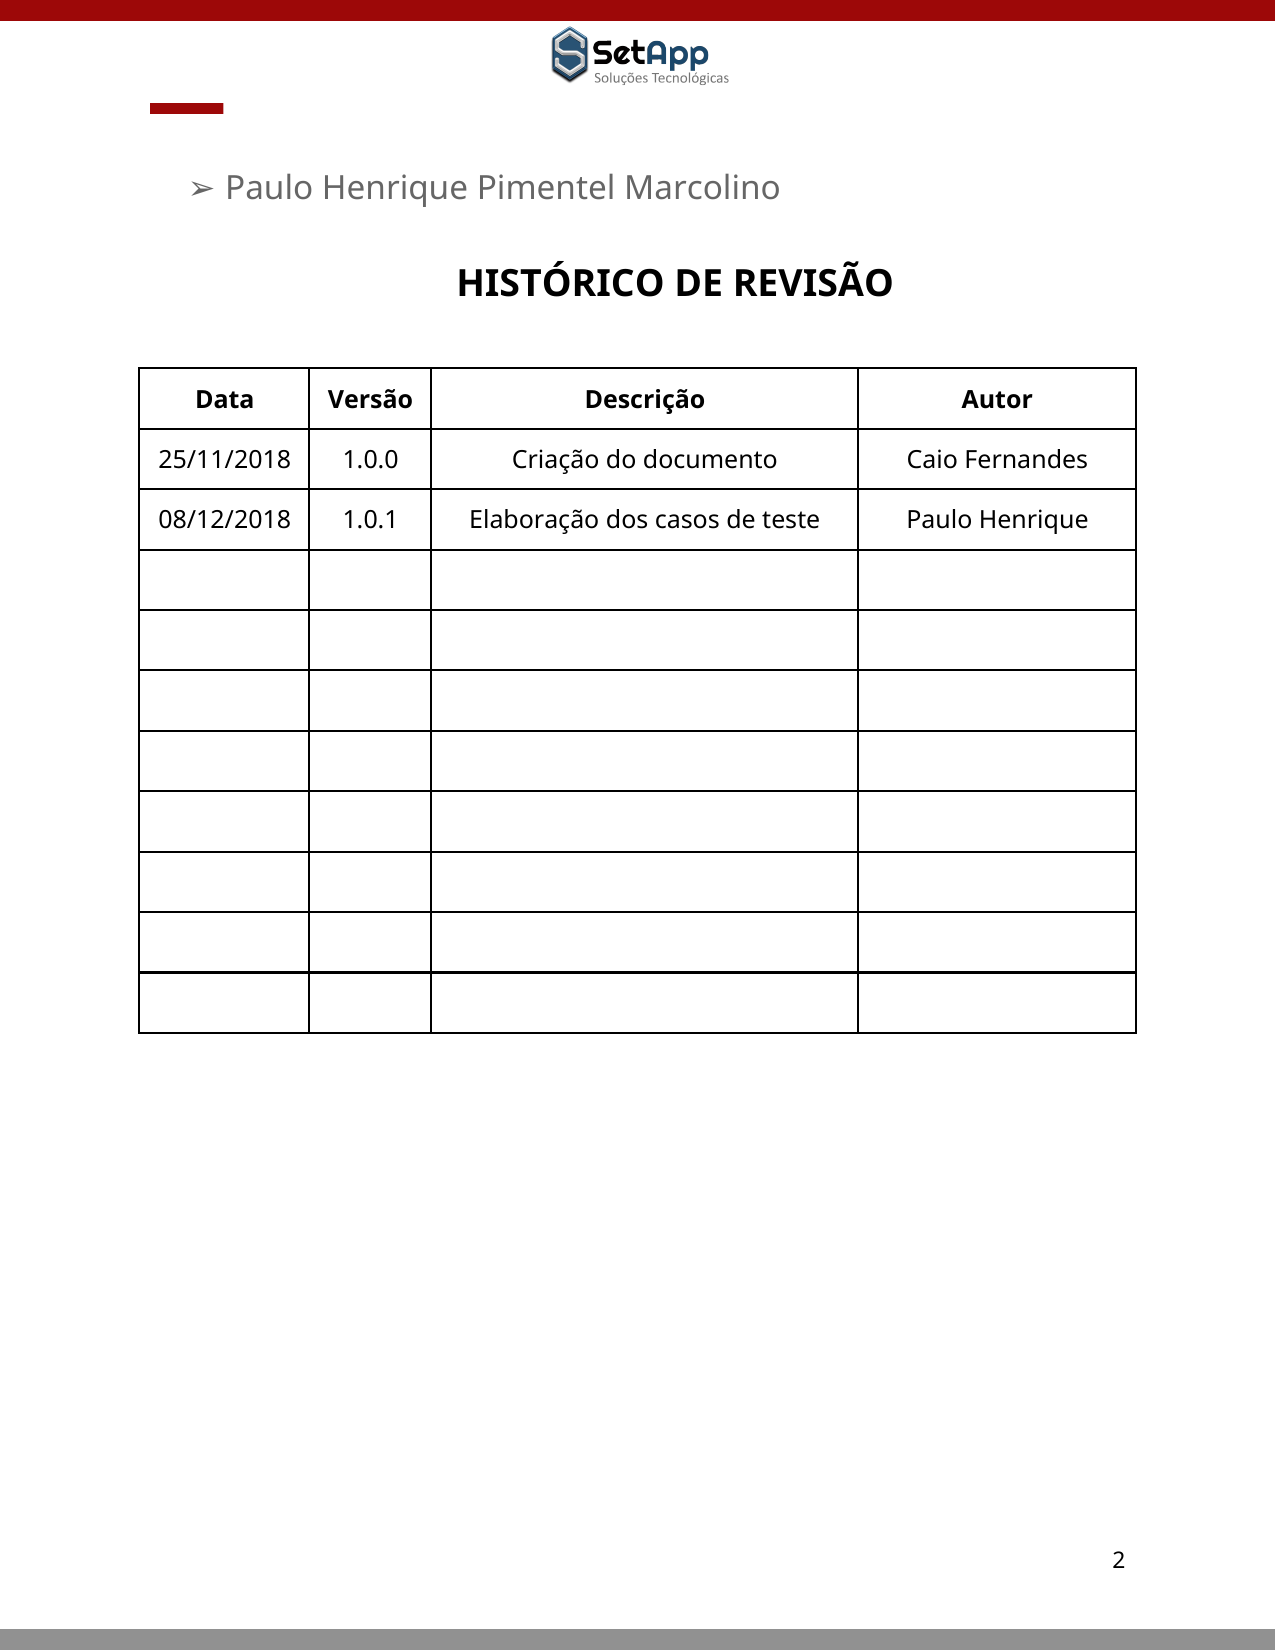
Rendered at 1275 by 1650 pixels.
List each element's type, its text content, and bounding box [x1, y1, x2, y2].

table_cell [432, 671, 857, 730]
table_cell [432, 913, 857, 971]
table_cell [432, 792, 857, 851]
picture [0, 1629, 1275, 1650]
table_cell [432, 853, 857, 911]
table_cell [310, 671, 430, 730]
table_cell [310, 974, 430, 1032]
table_cell [859, 671, 1135, 730]
table_cell [140, 792, 308, 851]
table_cell 08/12/2018 [140, 490, 308, 548]
table_cell [310, 853, 430, 911]
picture [150, 103, 224, 114]
table_cell [859, 732, 1135, 790]
table_cell [310, 551, 430, 609]
table_cell [310, 913, 430, 971]
table_cell [140, 611, 308, 669]
table_cell [859, 913, 1135, 971]
table_cell [140, 853, 308, 911]
table_cell [310, 611, 430, 669]
table_header Versão [310, 369, 430, 428]
list HISTÓRICO DE REVISÃO [150, 256, 1125, 307]
picture [0, 0, 1275, 21]
table_cell [140, 974, 308, 1032]
table_cell [859, 853, 1135, 911]
picture [545, 25, 730, 88]
table_cell [310, 792, 430, 851]
table_cell 1.0.0 [310, 430, 430, 488]
table_header Data [140, 369, 308, 428]
table_cell [432, 732, 857, 790]
table_cell [859, 551, 1135, 609]
table_cell [140, 551, 308, 609]
table_cell [432, 611, 857, 669]
table_header Descrição [432, 369, 857, 428]
table_cell Caio Fernandes [859, 430, 1135, 488]
table_cell [859, 611, 1135, 669]
table_cell [310, 732, 430, 790]
table_cell Elaboração dos casos de teste [432, 490, 857, 548]
table_cell 25/11/2018 [140, 430, 308, 488]
table_cell [140, 732, 308, 790]
table_cell Criação do documento [432, 430, 857, 488]
table_cell [432, 551, 857, 609]
table_cell [859, 974, 1135, 1032]
table_cell [140, 913, 308, 971]
table_cell [432, 974, 857, 1032]
table_header Autor [859, 369, 1135, 428]
table_cell 1.0.1 [310, 490, 430, 548]
table_cell [859, 792, 1135, 851]
table_cell [140, 671, 308, 730]
list Paulo Henrique Pimentel Marcolino [187, 150, 1125, 218]
table_cell Paulo Henrique [859, 490, 1135, 548]
